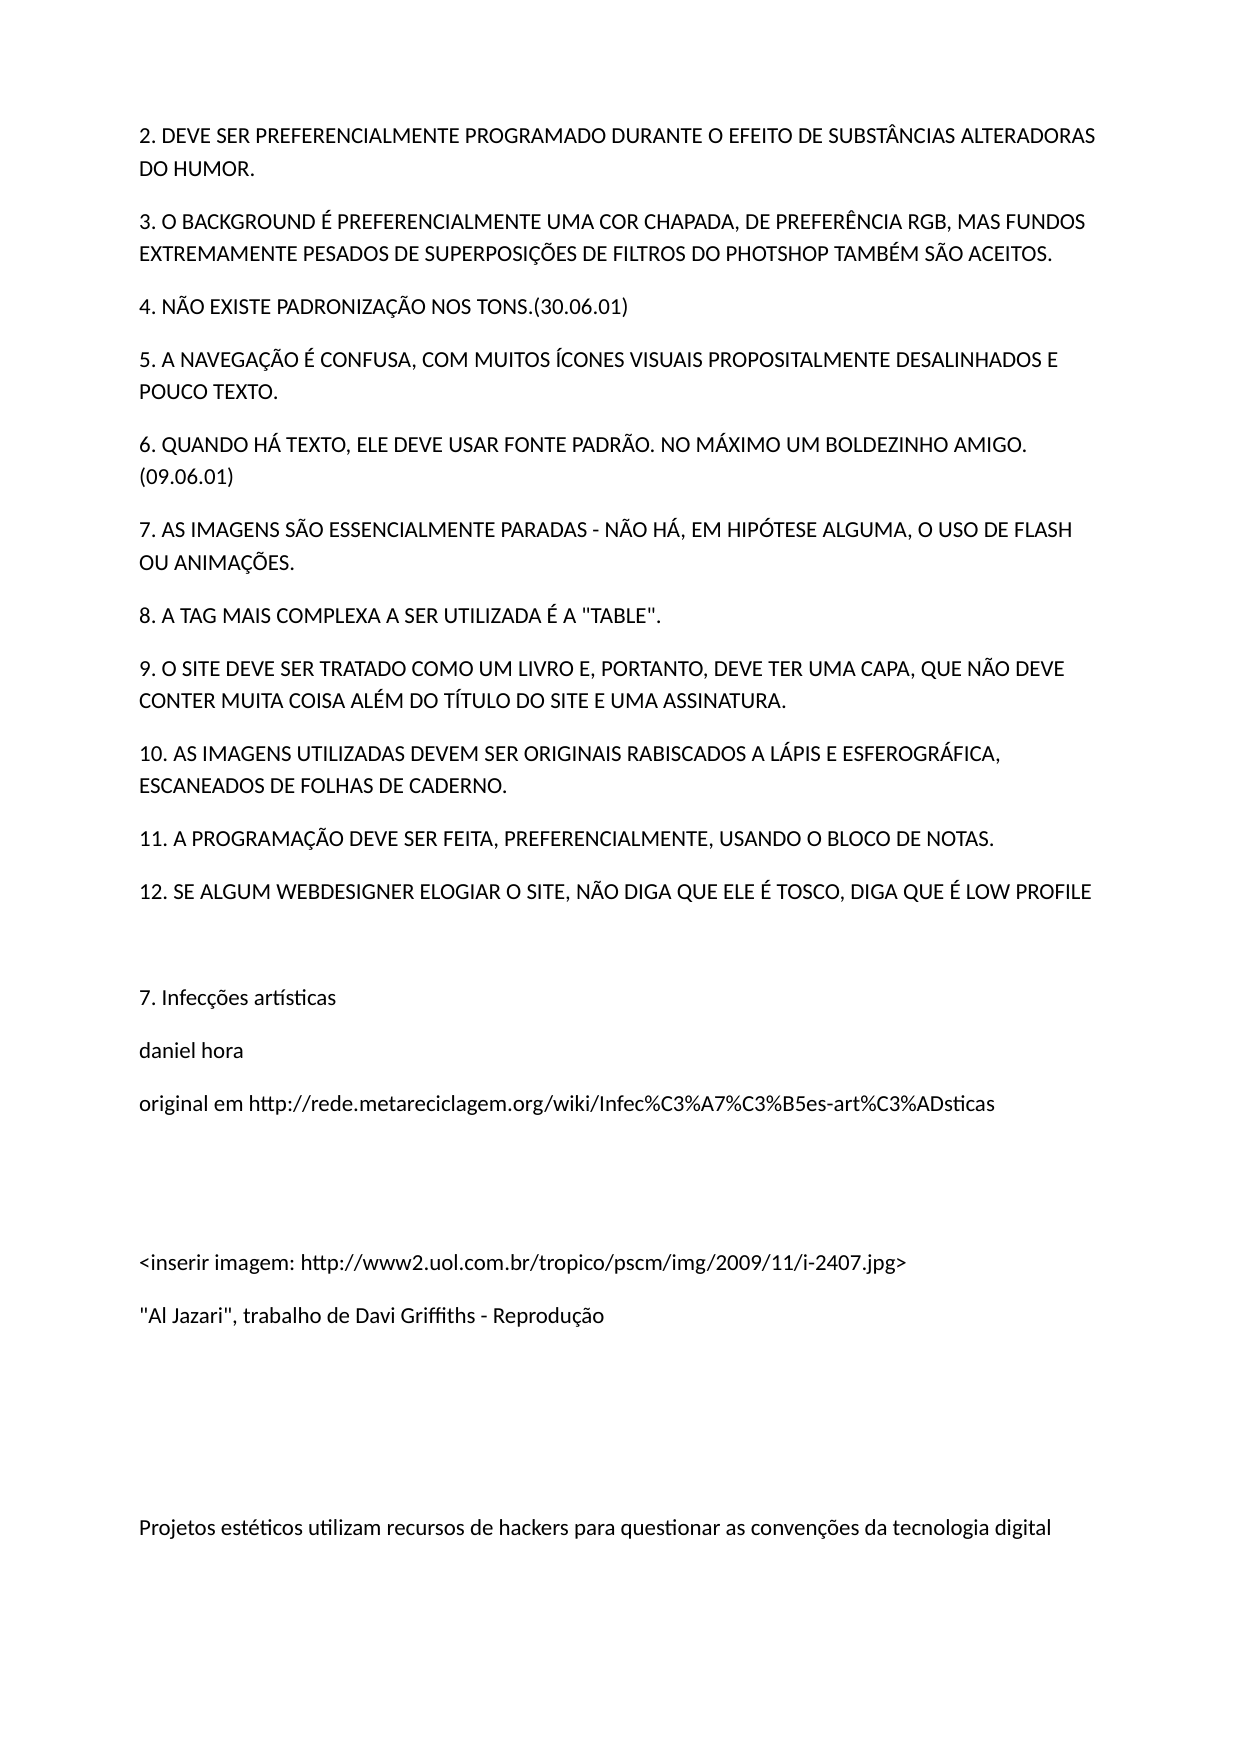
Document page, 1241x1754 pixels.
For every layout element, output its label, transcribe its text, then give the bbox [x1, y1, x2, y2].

text 10. AS IMAGENS UTILIZADAS DEVEM SER ORIGINAIS RABISCADOS A LÁPIS E ESFEROGRÁFICA, ESCANEADOS DE FOLHAS DE CADERNO. [139, 739, 1101, 799]
text 7. AS IMAGENS SÃO ESSENCIALMENTE PARADAS - NÃO HÁ, EM HIPÓTESE ALGUMA, O USO DE FLASH OU ANIMAÇÕES. [139, 516, 1101, 576]
text 12. SE ALGUM WEBDESIGNER ELOGIAR O SITE, NÃO DIGA QUE ELE É TOSCO, DIGA QUE É LOW PROFILE [139, 877, 1101, 905]
text 6. QUANDO HÁ TEXTO, ELE DEVE USAR FONTE PADRÃO. NO MÁXIMO UM BOLDEZINHO AMIGO. (09.06.01) [139, 430, 1101, 491]
text 7. Infecções artísticas [139, 983, 1101, 1011]
text daniel hora [139, 1036, 1101, 1064]
text <inserir imagem: http://www2.uol.com.br/tropico/pscm/img/2009/11/i-2407.jpg> [139, 1248, 1101, 1276]
text "Al Jazari", trabalho de Davi Griffiths - Reprodução [139, 1301, 1101, 1329]
text 3. O BACKGROUND É PREFERENCIALMENTE UMA COR CHAPADA, DE PREFERÊNCIA RGB, MAS FUNDOS EXTREMAMENTE PESADOS DE SUPERPOSIÇÕES DE FILTROS DO PHOTSHOP TAMBÉM SÃO ACEITOS. [139, 207, 1101, 267]
text 4. NÃO EXISTE PADRONIZAÇÃO NOS TONS.(30.06.01) [139, 292, 1101, 320]
text Projetos estéticos utilizam recursos de hackers para questionar as convenções da tecnologia digital [139, 1513, 1101, 1541]
text 11. A PROGRAMAÇÃO DEVE SER FEITA, PREFERENCIALMENTE, USANDO O BLOCO DE NOTAS. [139, 824, 1101, 852]
text 2. DEVE SER PREFERENCIALMENTE PROGRAMADO DURANTE O EFEITO DE SUBSTÂNCIAS ALTERADORAS DO HUMOR. [139, 122, 1101, 182]
text 9. O SITE DEVE SER TRATADO COMO UM LIVRO E, PORTANTO, DEVE TER UMA CAPA, QUE NÃO DEVE CONTER MUITA COISA ALÉM DO TÍTULO DO SITE E UMA ASSINATURA. [139, 654, 1101, 714]
text 8. A TAG MAIS COMPLEXA A SER UTILIZADA É A "TABLE". [139, 601, 1101, 629]
text 5. A NAVEGAÇÃO É CONFUSA, COM MUITOS ÍCONES VISUAIS PROPOSITALMENTE DESALINHADOS E POUCO TEXTO. [139, 345, 1101, 405]
text original em http://rede.metareciclagem.org/wiki/Infec%C3%A7%C3%B5es-art%C3%ADsticas [139, 1089, 1101, 1117]
